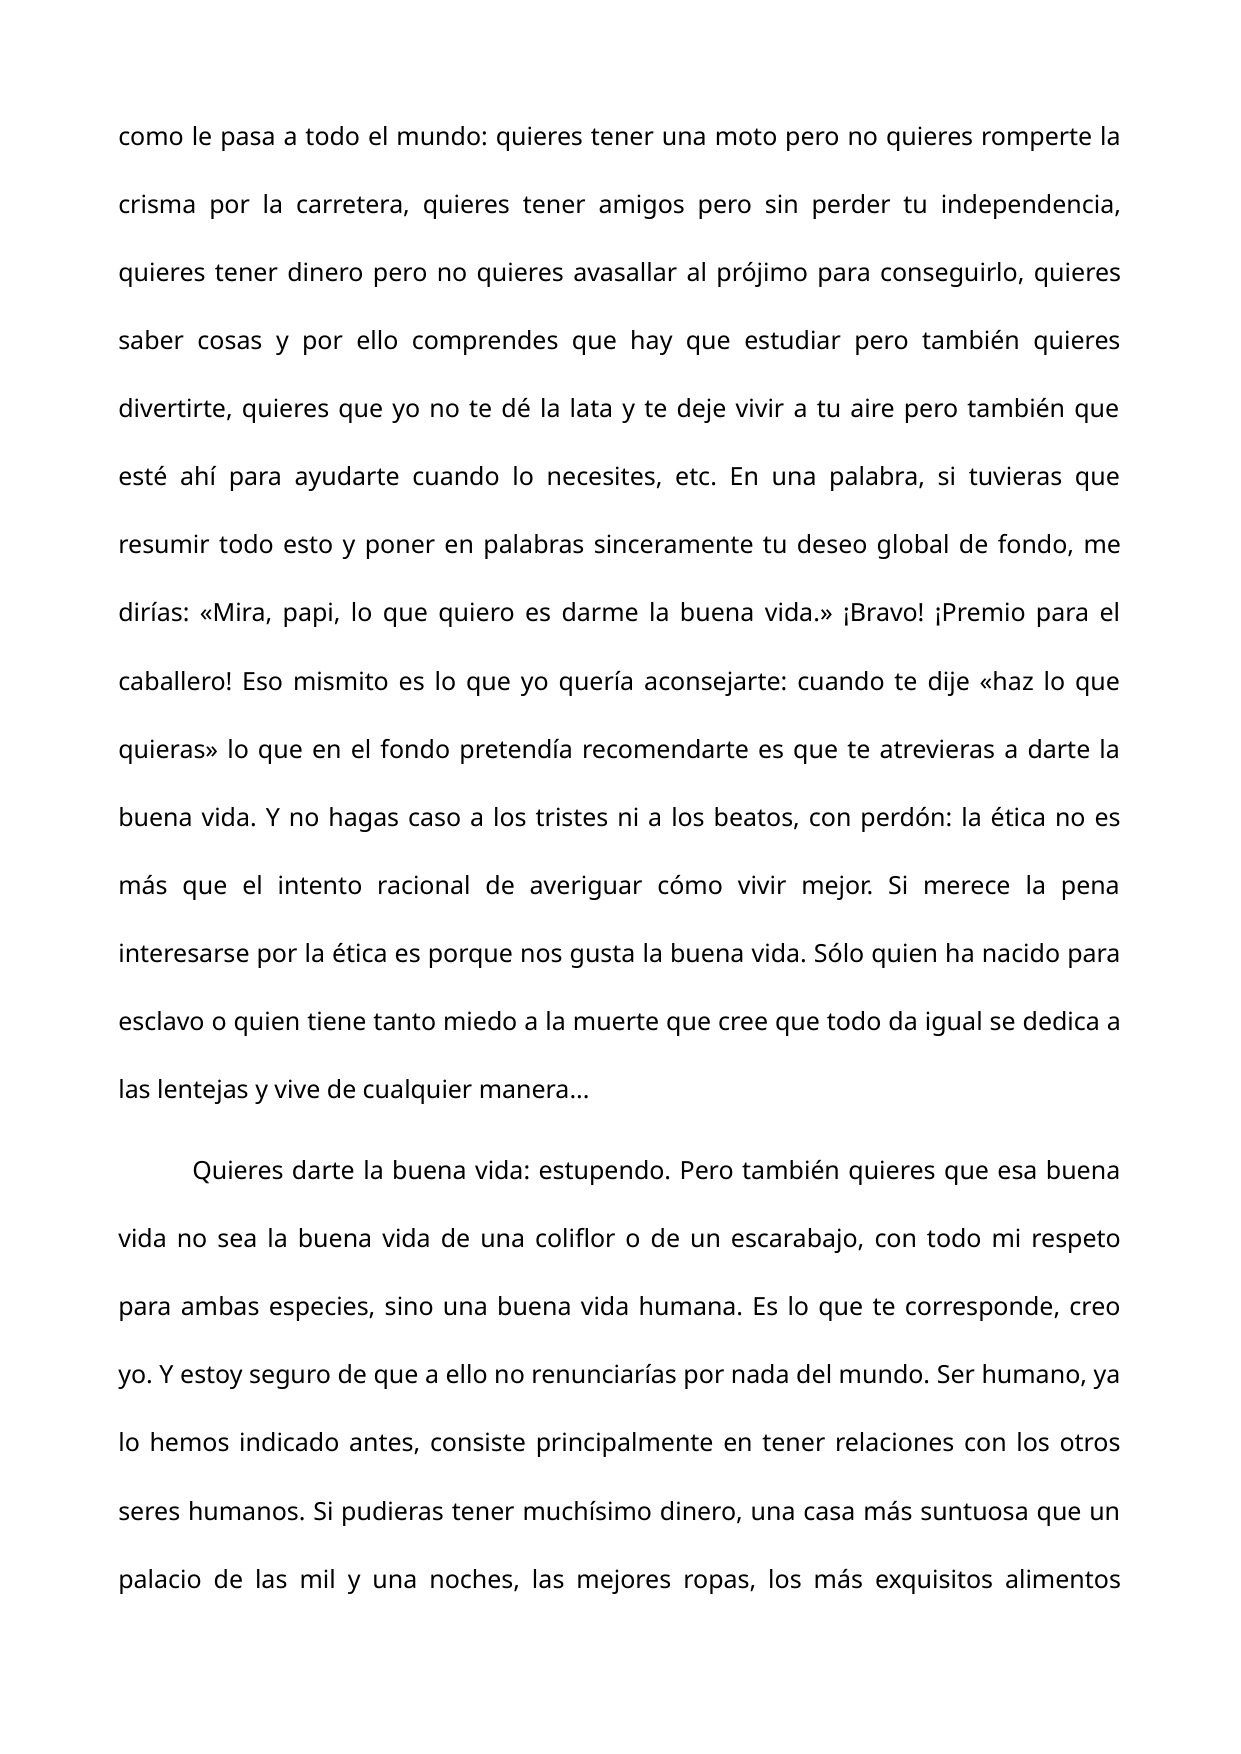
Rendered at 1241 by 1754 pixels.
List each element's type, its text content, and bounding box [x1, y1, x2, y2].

text Quieres darte la buena vida: estupendo. Pero también quieres que esa buena vida no sea la buena vida de una coliflor o de un escarabajo, con todo mi respeto para ambas especies, sino una buena vida humana. Es lo que te corresponde, creo yo. Y estoy seguro de que a ello no renunciarías por nada del mundo. Ser humano, ya lo hemos indicado antes, consiste principalmente en tener relaciones con los otros seres humanos. Si pudieras tener muchísimo dinero, una casa más suntuosa que un palacio de las mil y una noches, las mejores ropas, los más exquisitos alimentos [118, 1152, 1122, 1595]
text como le pasa a todo el mundo: quieres tener una moto pero no quieres romperte la crisma por la carretera, quieres tener amigos pero sin perder tu independencia, quieres tener dinero pero no quieres avasallar al prójimo para conseguirlo, quieres saber cosas y por ello comprendes que hay que estudiar pero también quieres divertirte, quieres que yo no te dé la lata y te deje vivir a tu aire pero también que esté ahí para ayudarte cuando lo necesites, etc. En una palabra, si tuvieras que resumir todo esto y poner en palabras sinceramente tu deseo global de fondo, me dirías: «Mira, papi, lo que quiero es darme la buena vida.» ¡Bravo! ¡Premio para el caballero! Eso mismito es lo que yo quería aconsejarte: cuando te dije «haz lo que quieras» lo que en el fondo pretendía recomendarte es que te atrevieras a darte la buena vida. Y no hagas caso a los tristes ni a los beatos, con perdón: la ética no es más que el intento racional de averiguar cómo vivir mejor. Si merece la pena interesarse por la ética es porque nos gusta la buena vida. Sólo quien ha nacido para esclavo o quien tiene tanto miedo a la muerte que cree que todo da igual se dedica a las lentejas y vive de cualquier manera... [118, 118, 1122, 1106]
